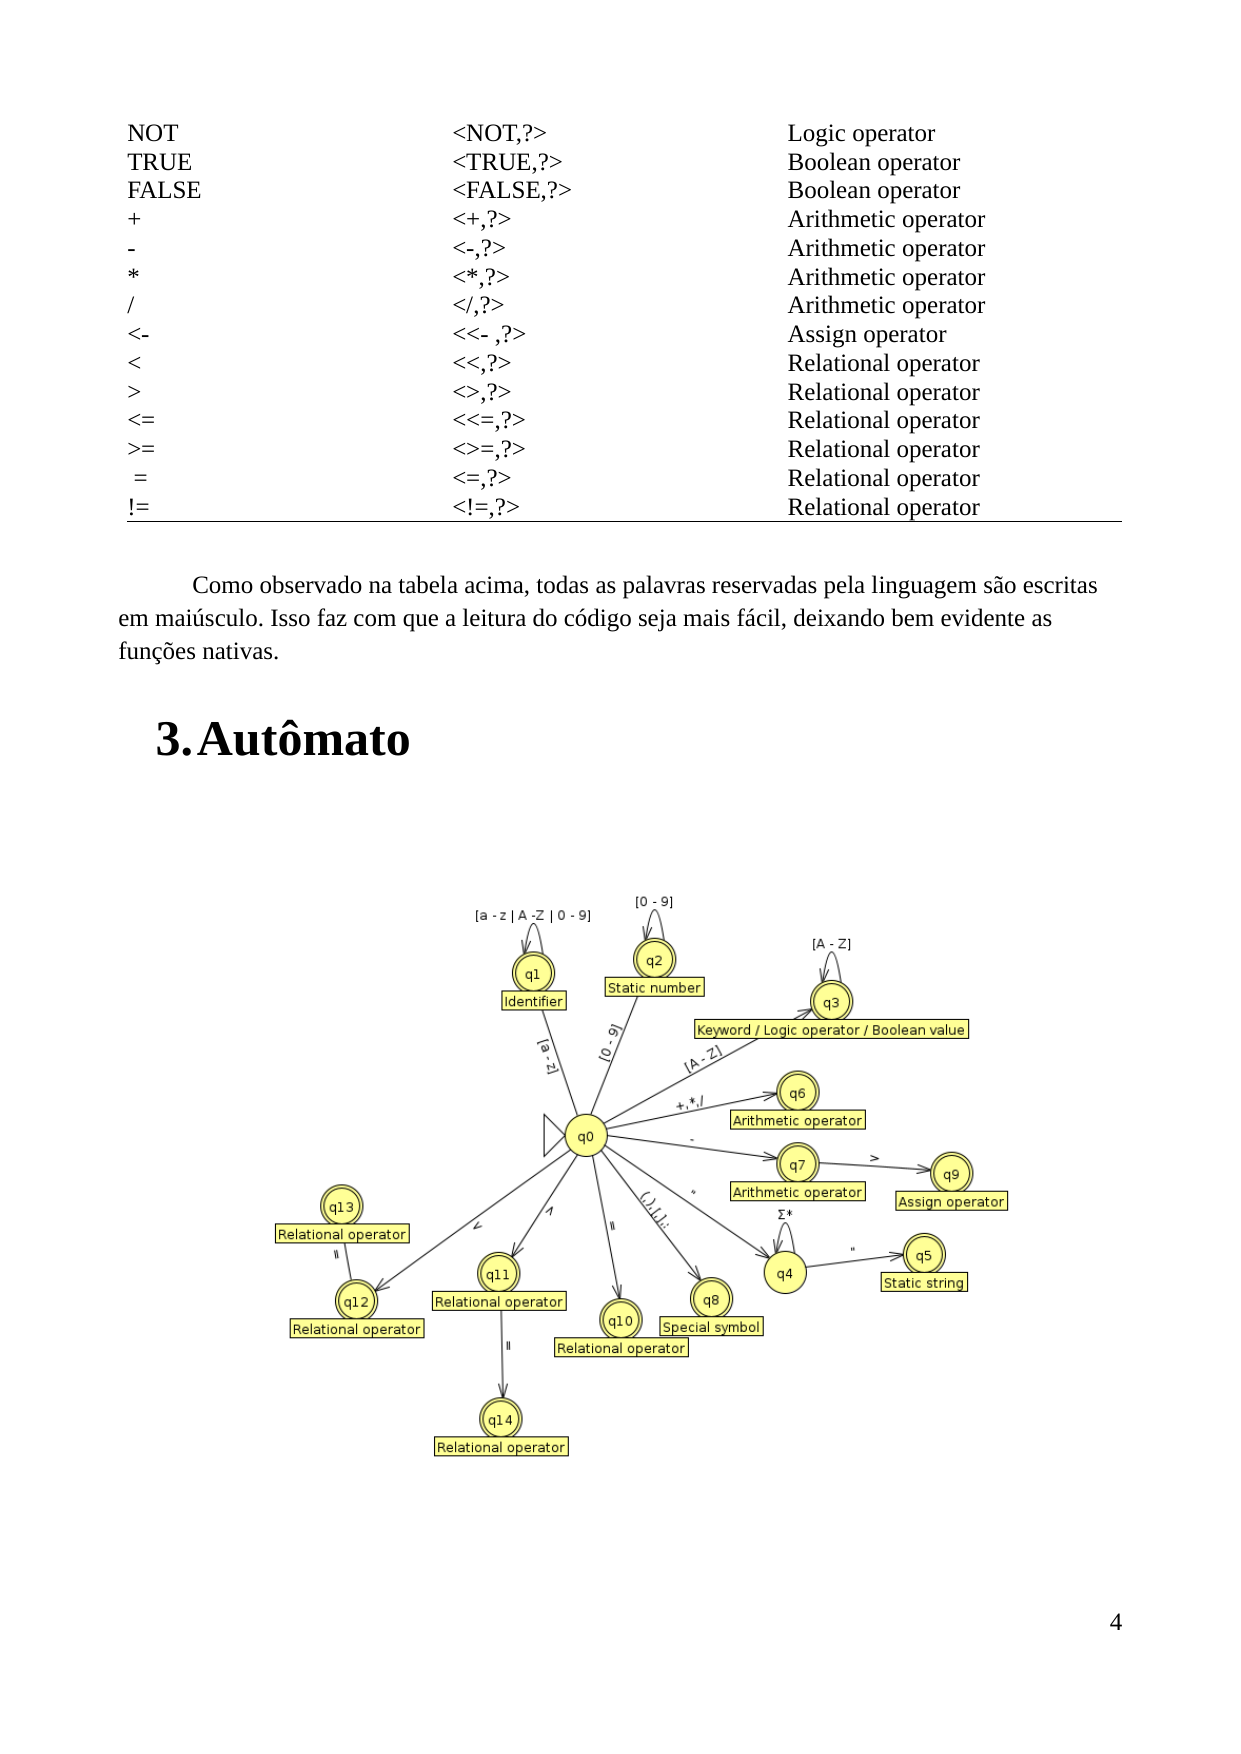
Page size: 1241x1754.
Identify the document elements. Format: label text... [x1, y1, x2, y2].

table_cell <<- ,?> [452, 319, 787, 348]
table_cell * [127, 262, 452, 291]
picture [118, 826, 1123, 1527]
table_cell <NOT,?> [452, 118, 787, 147]
table_cell <-,?> [452, 233, 787, 262]
table_cell Arithmetic operator [788, 233, 1122, 262]
table_cell FALSE [127, 176, 452, 204]
table_cell <- [127, 319, 452, 348]
table_cell != [127, 492, 452, 521]
table_cell = [127, 463, 452, 492]
table_cell TRUE [127, 147, 452, 176]
table_cell </,?> [452, 291, 787, 319]
table_cell <FALSE,?> [452, 176, 787, 204]
table_cell Arithmetic operator [788, 262, 1122, 291]
table_cell <=,?> [452, 463, 787, 492]
table_cell NOT [127, 118, 452, 147]
table_cell / [127, 291, 452, 319]
table_cell <<=,?> [452, 406, 787, 434]
table_cell - [127, 233, 452, 262]
table_cell < [127, 348, 452, 377]
table_cell Boolean operator [788, 147, 1122, 176]
table_cell <<,?> [452, 348, 787, 377]
table_cell <!=,?> [452, 492, 787, 521]
table_cell Assign operator [788, 319, 1122, 348]
table_cell Relational operator [788, 492, 1122, 521]
table_cell <+,?> [452, 204, 787, 233]
table_cell Relational operator [788, 377, 1122, 406]
table_cell <>,?> [452, 377, 787, 406]
table_cell Boolean operator [788, 176, 1122, 204]
subtitle Autômato [155, 708, 1122, 766]
table_cell Relational operator [788, 348, 1122, 377]
table_cell > [127, 377, 452, 406]
table_cell + [127, 204, 452, 233]
table_cell <*,?> [452, 262, 787, 291]
table_cell Relational operator [788, 434, 1122, 463]
table_cell <>=,?> [452, 434, 787, 463]
table_cell >= [127, 434, 452, 463]
text Como observado na tabela acima, todas as palavras reservadas pela linguagem são escritas em maiúsculo. Isso faz com que a leitura do código seja mais fácil, deixando bem evidente as funções nativas. [118, 570, 1122, 664]
table_cell Arithmetic operator [788, 291, 1122, 319]
table_cell Logic operator [788, 118, 1122, 147]
table_cell Arithmetic operator [788, 204, 1122, 233]
table_cell Relational operator [788, 406, 1122, 434]
table_cell <TRUE,?> [452, 147, 787, 176]
table_cell <= [127, 406, 452, 434]
table_cell Relational operator [788, 463, 1122, 492]
